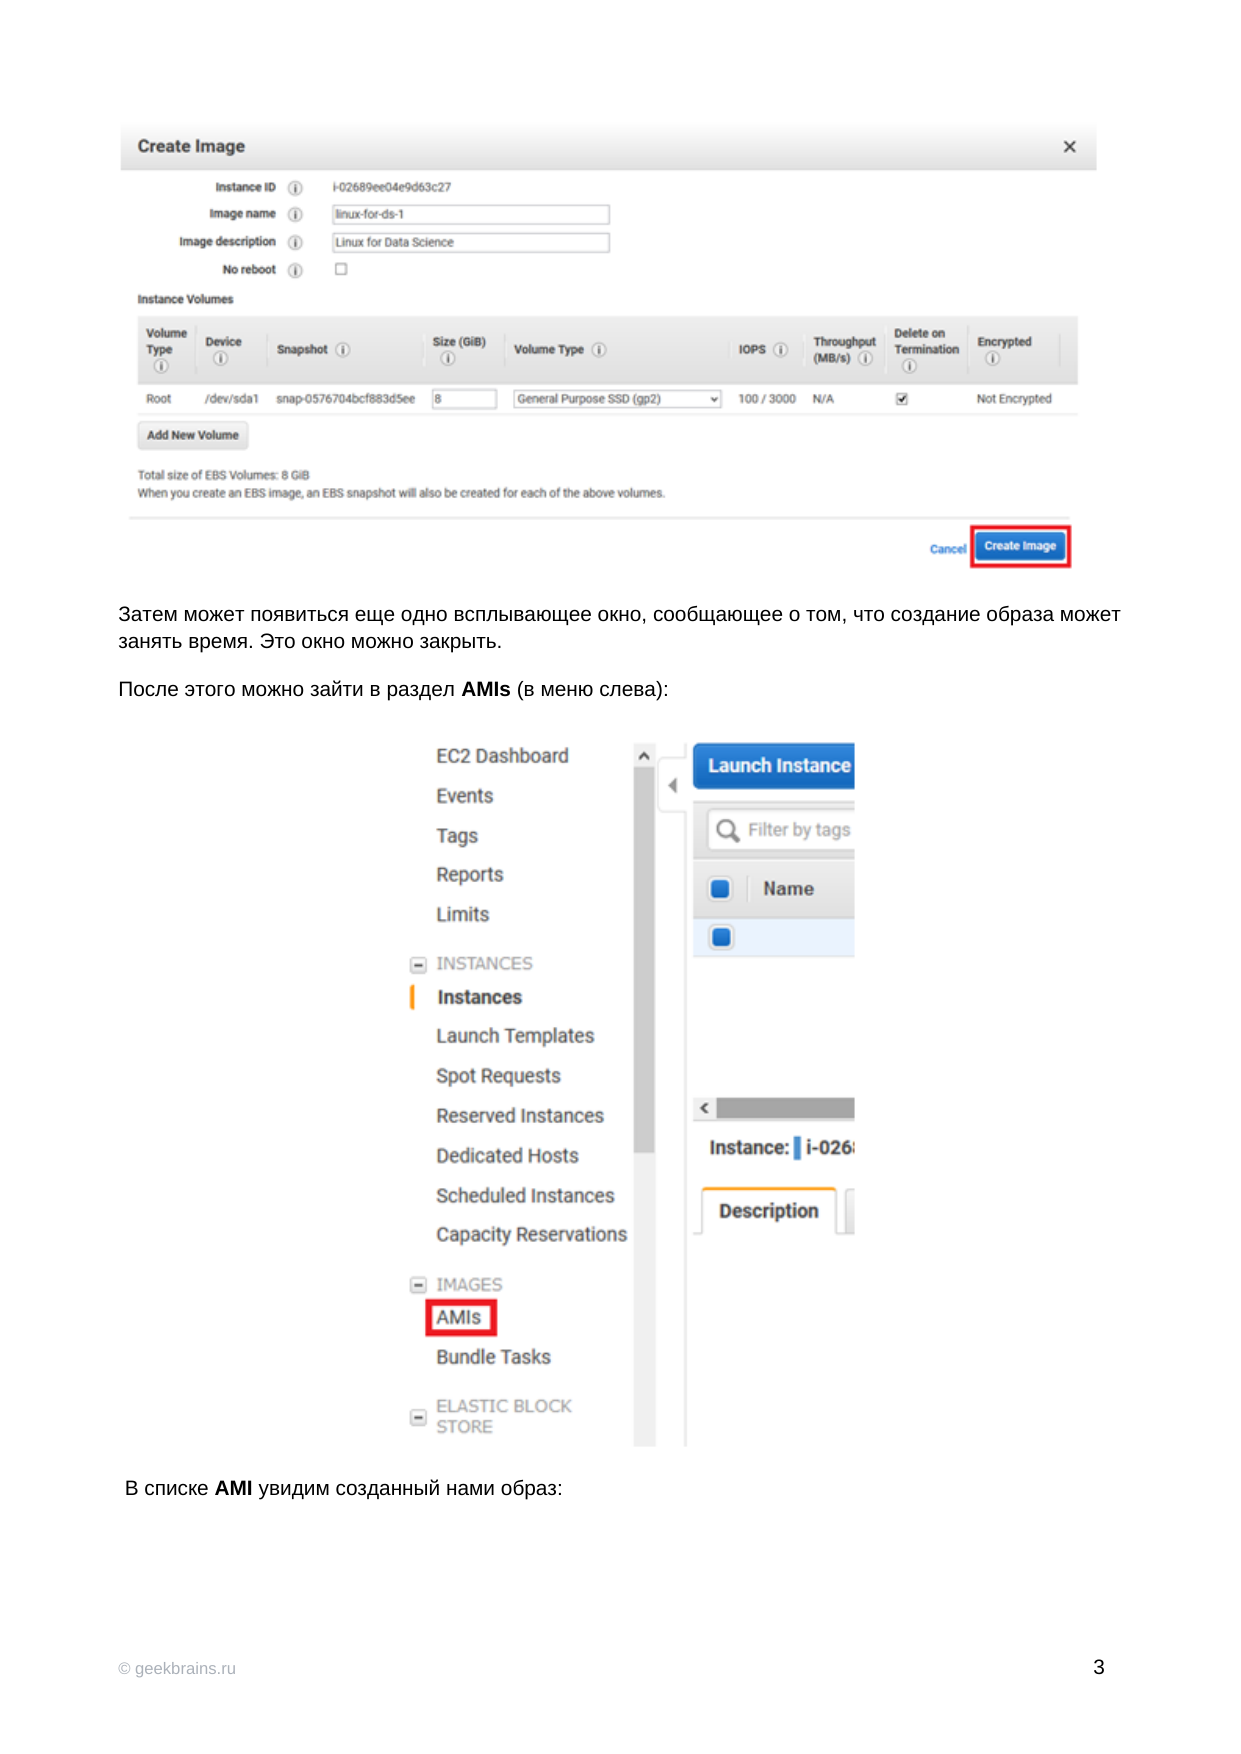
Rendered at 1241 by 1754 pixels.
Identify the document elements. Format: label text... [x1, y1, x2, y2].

text Затем может появиться еще одно всплывающее окно, сообщающее о том, что создание образа может занять время. Это окно можно закрыть. [118, 602, 1122, 653]
picture [118, 118, 1100, 578]
text В списке AMI увидим созданный нами образ: [118, 1475, 1122, 1499]
picture [388, 724, 858, 1450]
text После этого можно зайти в раздел AMIs (в меню слева): [118, 677, 1122, 701]
